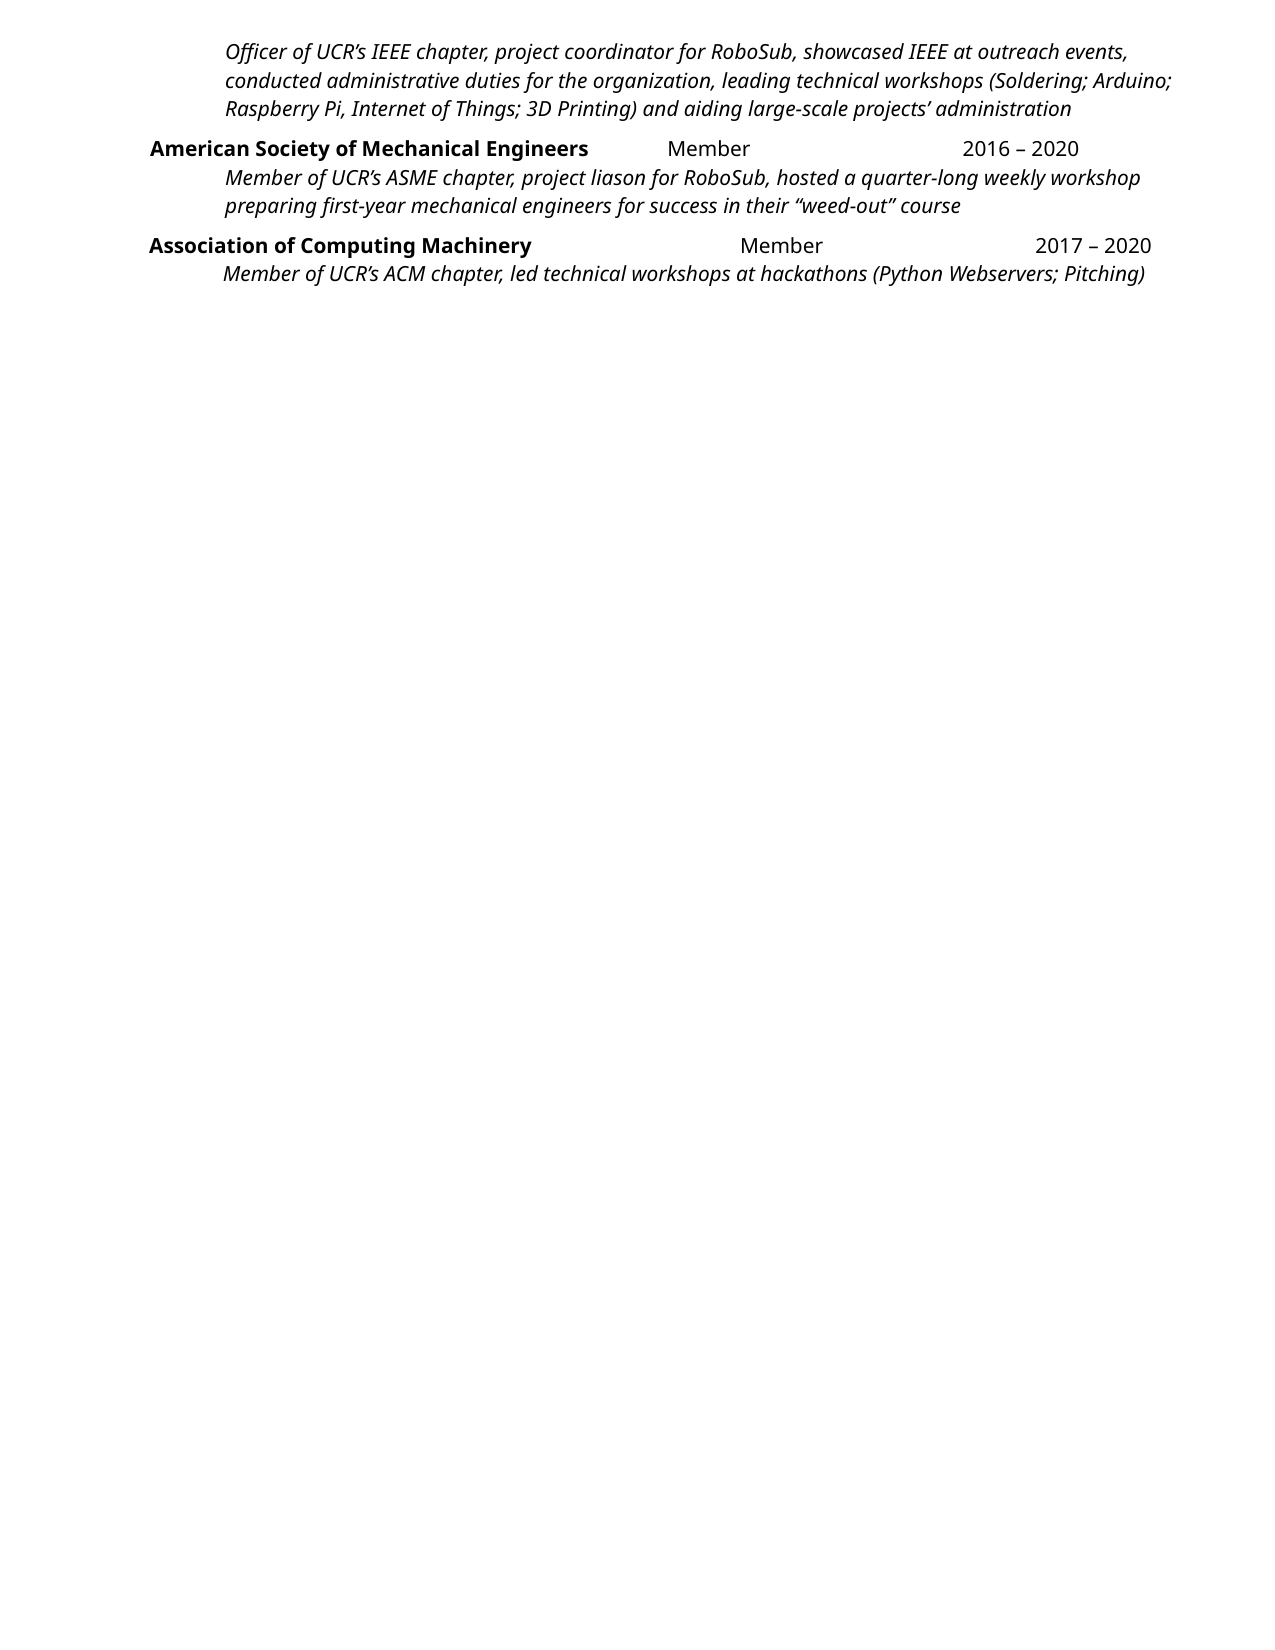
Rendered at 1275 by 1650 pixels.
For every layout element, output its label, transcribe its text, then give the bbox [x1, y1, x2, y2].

text Member of UCR’s ASME chapter, project liason for RoboSub, hosted a quarter-long weekly workshop preparing first-year mechanical engineers for success in their “weed-out” course [225, 163, 1200, 219]
text Association of Computing Machinery Member 2017 – 2020 [75, 231, 1200, 259]
text Officer of UCR’s IEEE chapter, project coordinator for RoboSub, showcased IEEE at outreach events, conducted administrative duties for the organization, leading technical workshops (Soldering; Arduino; Raspberry Pi, Internet of Things; 3D Printing) and aiding large-scale projects’ administration [225, 37, 1200, 123]
text American Society of Mechanical Engineers Member 2016 – 2020 [150, 134, 1200, 163]
text Member of UCR’s ACM chapter, led technical workshops at hackathons (Python Webservers; Pitching) [75, 259, 1200, 288]
